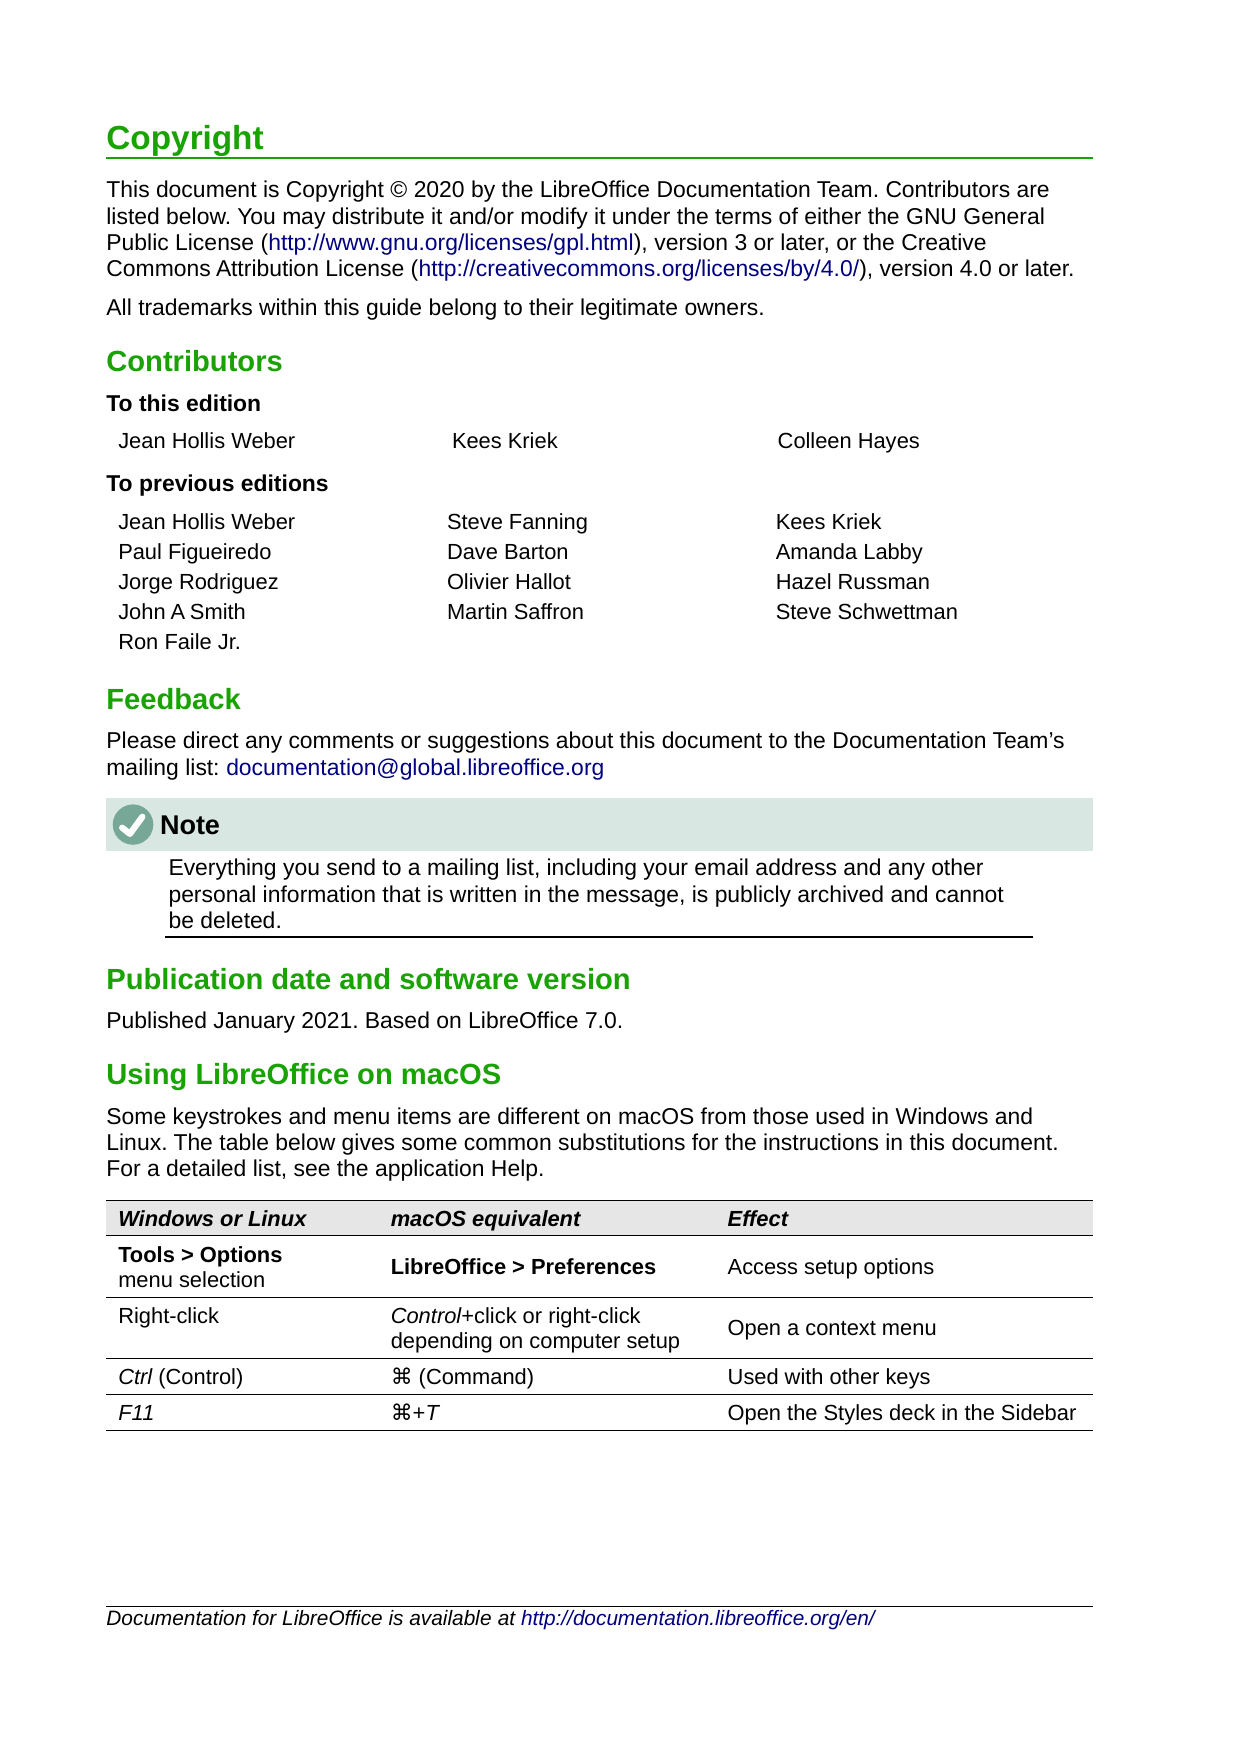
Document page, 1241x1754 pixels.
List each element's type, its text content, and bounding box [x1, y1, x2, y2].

table_cell Ctrl (Control) [106, 1359, 379, 1394]
table_cell Open a context menu [716, 1298, 1093, 1358]
table_cell Hazel Russman [764, 569, 1093, 599]
table_cell [764, 629, 1093, 658]
table_cell Open the Styles deck in the Sidebar [716, 1395, 1093, 1429]
text Some keystrokes and menu items are different on macOS from those used in Windows and Linux. The table below gives some common substitutions for the instructions in this document. For a detailed list, see the application Help. [106, 1103, 1093, 1182]
subtitle Note [106, 798, 1093, 851]
table_header Colleen Hayes [766, 429, 1093, 458]
subtitle Copyright [106, 118, 1093, 157]
table_cell F11 [106, 1395, 379, 1429]
table_cell ⌘ (Command) [379, 1359, 716, 1394]
text Please direct any comments or suggestions about this document to the Documentation Team’s mailing list: documentation@global.libreoffice.org [106, 727, 1093, 780]
table_header Kees Kriek [764, 509, 1093, 539]
text This document is Copyright © 2020 by the LibreOffice Documentation Team. Contributors are listed below. You may distribute it and/or modify it under the terms of either the GNU General Public License (http://www.gnu.org/licenses/gpl.html), version 3 or later, or the Creative Commons Attribution License (http://creativecommons.org/licenses/by/4.0/), version 4.0 or later. [106, 176, 1093, 282]
text Everything you send to a mailing list, including your email address and any other personal information that is written in the message, is publicly archived and cannot be deleted. [165, 851, 1033, 936]
table_header Kees Kriek [440, 429, 766, 458]
table_header macOS equivalent [379, 1201, 716, 1235]
table_header Effect [716, 1201, 1093, 1235]
subtitle Feedback [106, 682, 1093, 716]
table_cell Olivier Hallot [435, 569, 764, 599]
table_cell Steve Schwettman [764, 599, 1093, 628]
table_cell Martin Saffron [435, 599, 764, 628]
text Published January 2021. Based on LibreOffice 7.0. [106, 1007, 1093, 1034]
table_header Steve Fanning [435, 509, 764, 539]
table_cell Tools > Options menu selection [106, 1236, 379, 1297]
subtitle Contributors [106, 344, 1093, 378]
table_cell Dave Barton [435, 539, 764, 569]
table_cell Right-click [106, 1298, 379, 1358]
table_cell Access setup options [716, 1236, 1093, 1297]
table_header Windows or Linux [106, 1201, 379, 1235]
table_cell Paul Figueiredo [106, 539, 435, 569]
table_cell Ron Faile Jr. [106, 629, 435, 658]
text All trademarks within this guide belong to their legitimate owners. [106, 294, 1093, 321]
table_cell Amanda Labby [764, 539, 1093, 569]
subtitle Publication date and software version [106, 962, 1093, 996]
table_cell Control+click or right-click depending on computer setup [379, 1298, 716, 1358]
table_header Jean Hollis Weber [106, 429, 440, 458]
table_cell ⌘+T [379, 1395, 716, 1429]
table_cell LibreOffice > Preferences [379, 1236, 716, 1297]
subtitle Using LibreOffice on macOS [106, 1057, 1093, 1091]
table_cell [435, 629, 764, 658]
table_header Jean Hollis Weber [106, 509, 435, 539]
table_cell Jorge Rodriguez [106, 569, 435, 599]
text To this edition [106, 389, 1093, 416]
text To previous editions [106, 470, 1093, 496]
table_cell John A Smith [106, 599, 435, 628]
table_cell Used with other keys [716, 1359, 1093, 1394]
